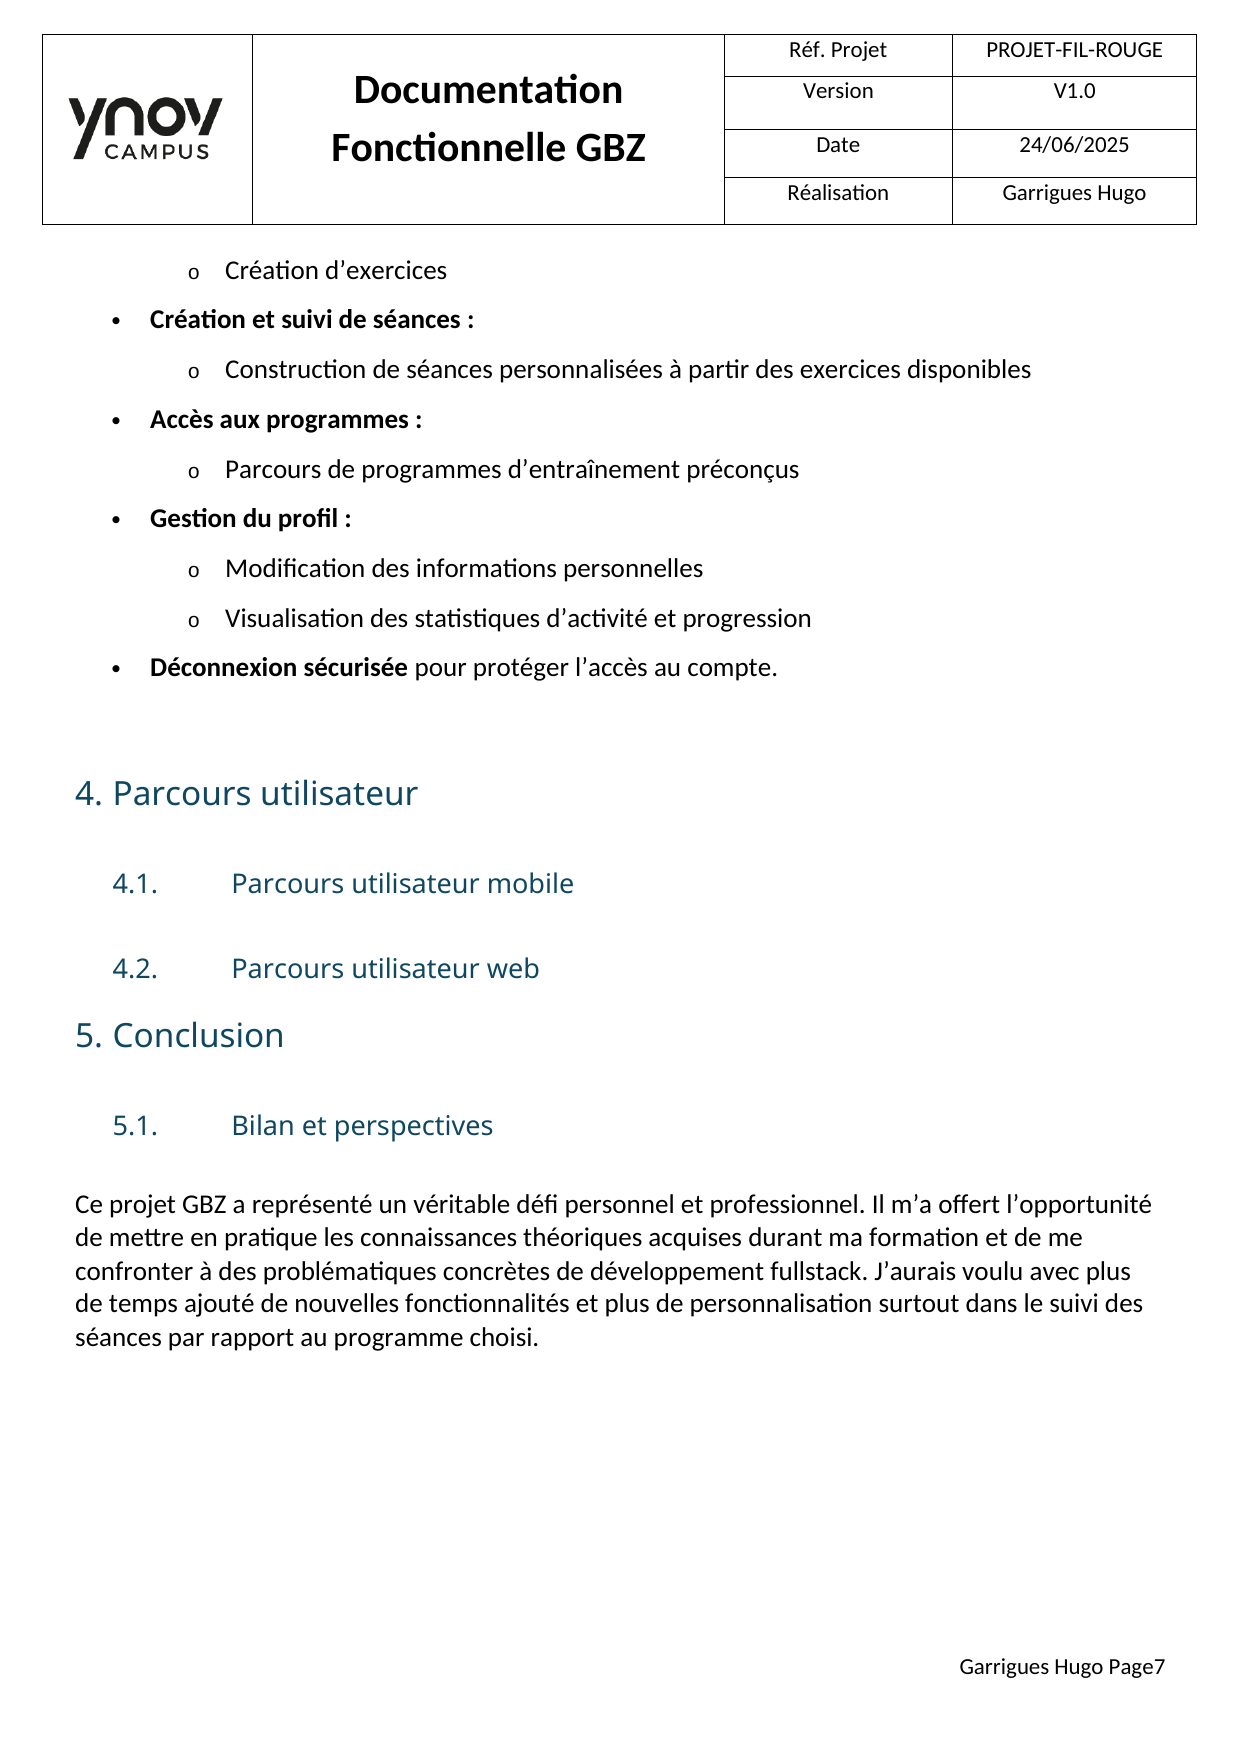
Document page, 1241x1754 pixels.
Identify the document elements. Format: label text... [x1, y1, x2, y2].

list Parcours utilisateur [75, 770, 1165, 815]
list Accès aux programmes : [112, 402, 1165, 435]
list Gestion du profil : [112, 501, 1165, 534]
list Déconnexion sécurisée pour protéger l’accès au compte. [112, 651, 1165, 683]
list Création d’exercices [187, 253, 1165, 286]
list Construction de séances personnalisées à partir des exercices disponibles [187, 352, 1165, 385]
list Parcours utilisateur mobile [112, 864, 1165, 901]
list Modification des informations personnelles [187, 551, 1165, 584]
list Conclusion [75, 1012, 1165, 1057]
list Bilan et perspectives [112, 1106, 1165, 1143]
text Ce projet GBZ a représenté un véritable défi personnel et professionnel. Il m’a offert l’opportunité de mettre en pratique les connaissances théoriques acquises durant ma formation et de me confronter à des problématiques concrètes de développement fullstack. J’aurais voulu avec plus de temps ajouté de nouvelles fonctionnalités et plus de personnalisation surtout dans le suivi des séances par rapport au programme choisi. [75, 1188, 1165, 1353]
list Parcours de programmes d’entraînement préconçus [187, 452, 1165, 485]
list Création et suivi de séances : [112, 303, 1165, 336]
list Visualisation des statistiques d’activité et progression [187, 601, 1165, 634]
list Parcours utilisateur web [112, 950, 1165, 987]
